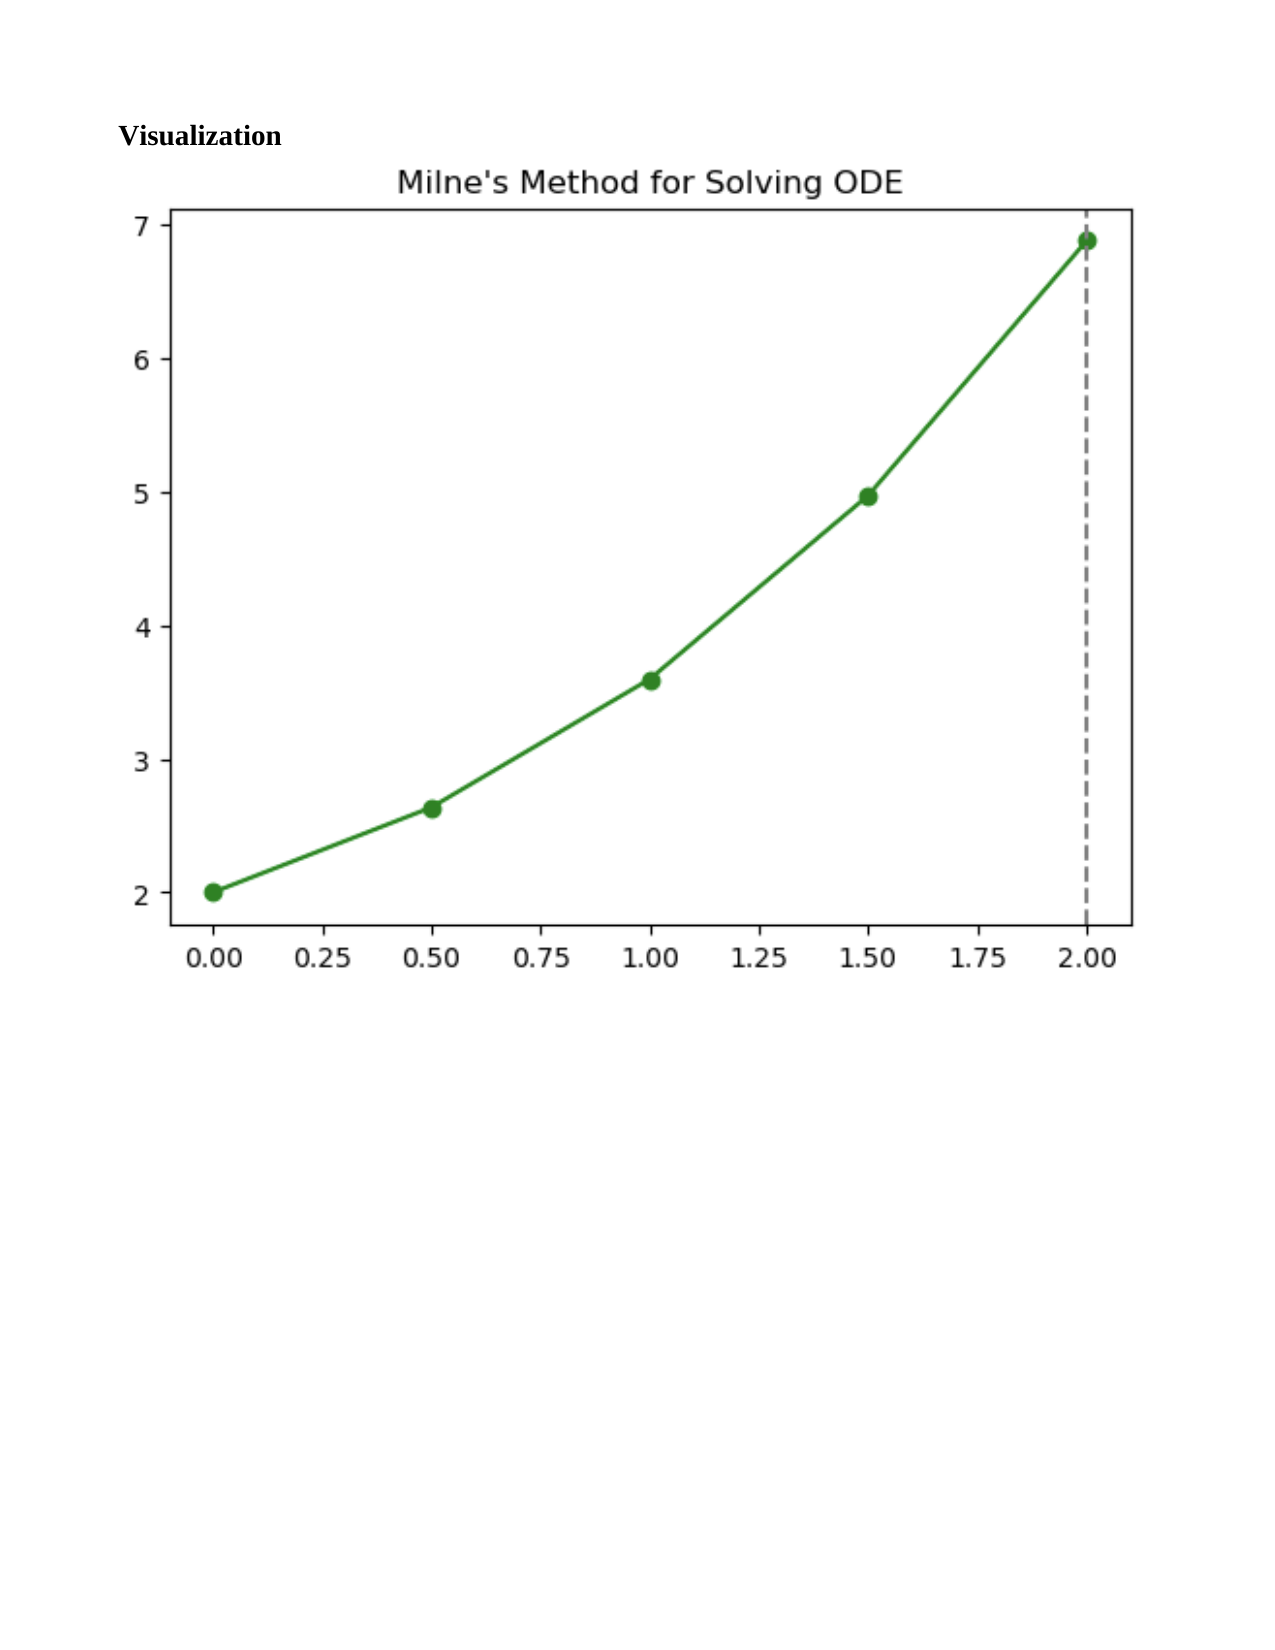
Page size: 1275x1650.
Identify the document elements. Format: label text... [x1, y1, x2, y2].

text Visualization [118, 118, 1157, 152]
picture [118, 155, 1147, 989]
